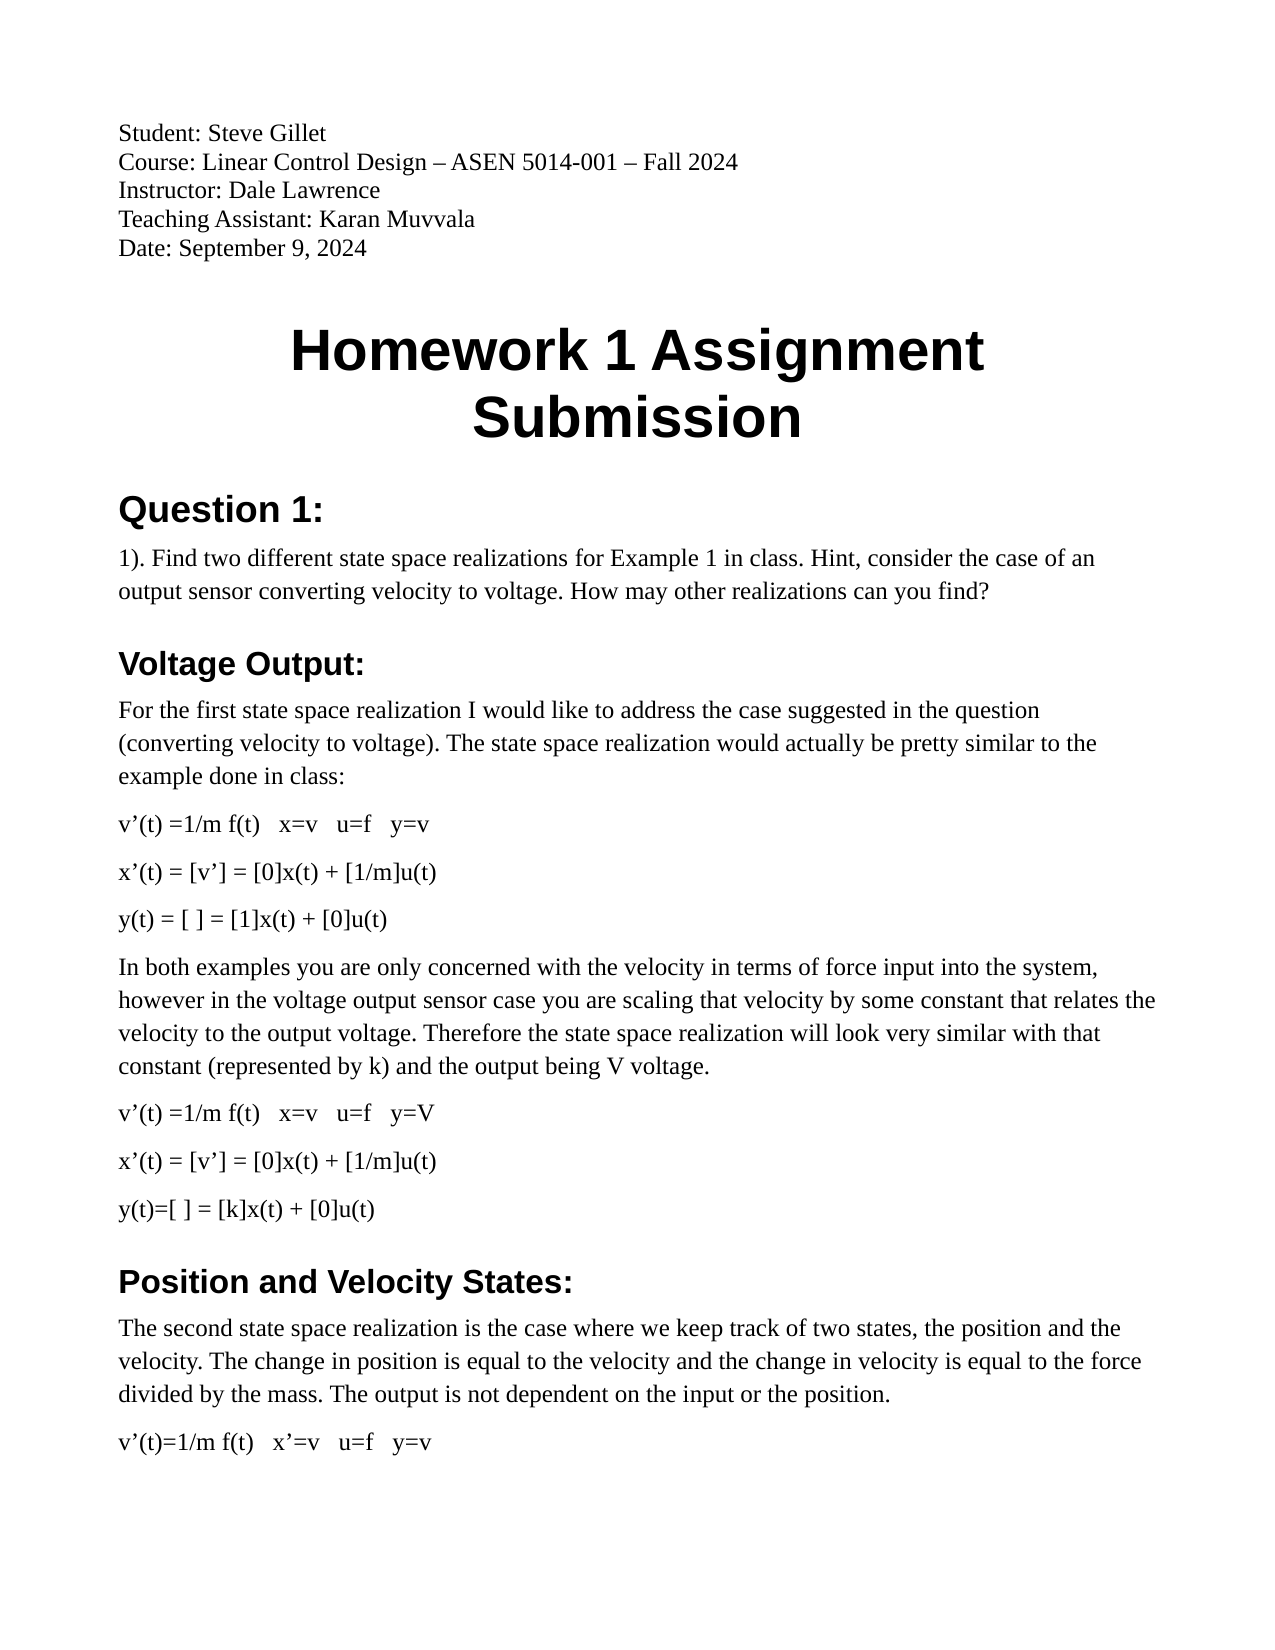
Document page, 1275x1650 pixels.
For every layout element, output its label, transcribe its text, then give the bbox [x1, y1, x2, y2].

text Course: Linear Control Design – ASEN 5014-001 – Fall 2024 [118, 147, 1157, 176]
text y(t)=[ ] = [k]x(t) + [0]u(t) [118, 1194, 1157, 1222]
text The second state space realization is the case where we keep track of two states, the position and the velocity. The change in position is equal to the velocity and the change in velocity is equal to the force divided by the mass. The output is not dependent on the input or the position. [118, 1313, 1157, 1408]
text y(t) = [ ] = [1]x(t) + [0]u(t) [118, 904, 1157, 933]
text Teaching Assistant: Karan Muvvala [118, 204, 1157, 233]
title Homework 1 Assignment Submission [118, 316, 1157, 450]
subtitle Question 1: [118, 487, 1157, 530]
text v’(t) =1/m f(t) x=v u=f y=V [118, 1098, 1157, 1127]
text x’(t) = [v’] = [0]x(t) + [1/m]u(t) [118, 1146, 1157, 1175]
subtitle Position and Velocity States: [118, 1262, 1157, 1301]
text v’(t) =1/m f(t) x=v u=f y=v [118, 809, 1157, 838]
text v’(t)=1/m f(t) x’=v u=f y=v [118, 1427, 1157, 1455]
subtitle Voltage Output: [118, 644, 1157, 683]
text x’(t) = [v’] = [0]x(t) + [1/m]u(t) [118, 857, 1157, 885]
text Student: Steve Gillet [118, 118, 1157, 147]
text In both examples you are only concerned with the velocity in terms of force input into the system, however in the voltage output sensor case you are scaling that velocity by some constant that relates the velocity to the output voltage. Therefore the state space realization will look very similar with that constant (represented by k) and the output being V voltage. [118, 952, 1157, 1079]
text Date: September 9, 2024 [118, 233, 1157, 262]
text Instructor: Dale Lawrence [118, 176, 1157, 204]
text 1). Find two different state space realizations for Example 1 in class. Hint, consider the case of an output sensor converting velocity to voltage. How may other realizations can you find? [118, 543, 1157, 605]
text For the first state space realization I would like to address the case suggested in the question (converting velocity to voltage). The state space realization would actually be pretty similar to the example done in class: [118, 695, 1157, 790]
